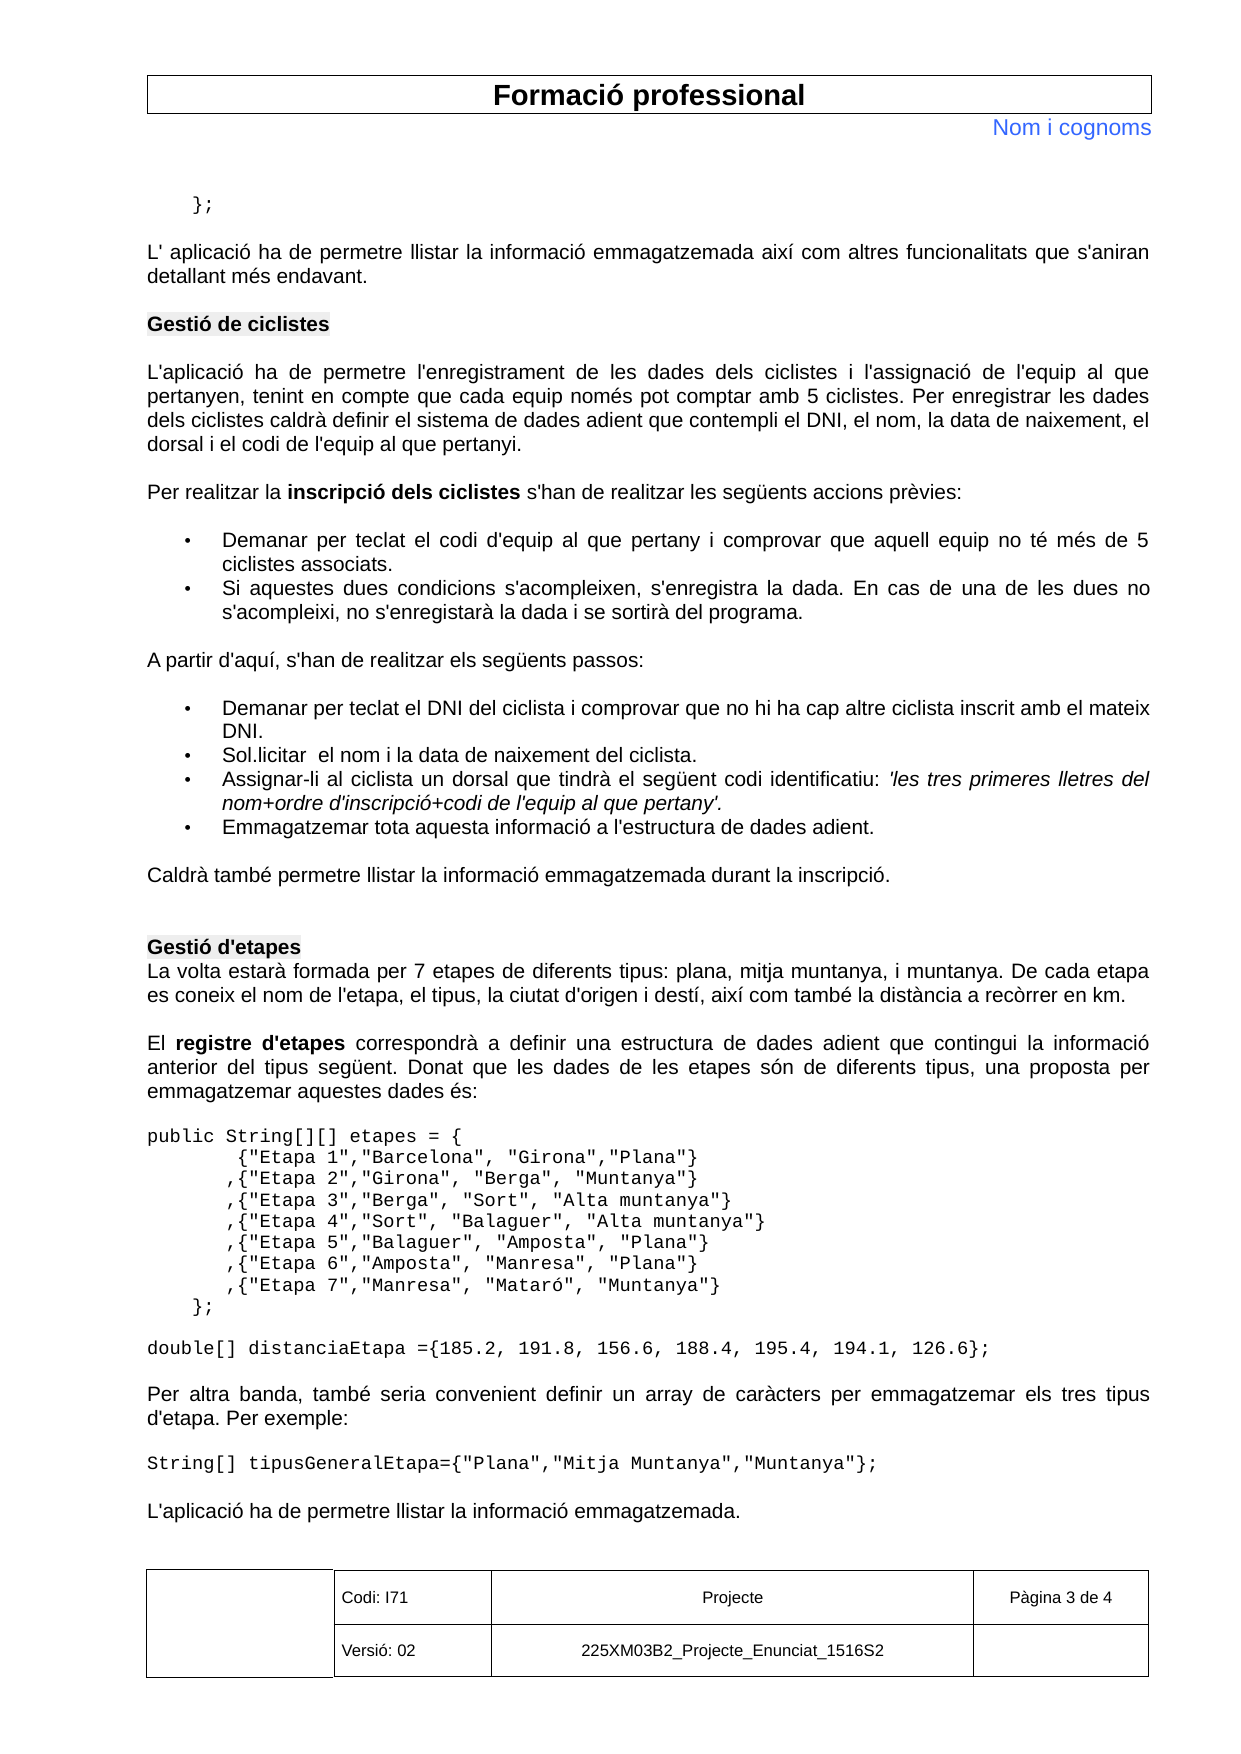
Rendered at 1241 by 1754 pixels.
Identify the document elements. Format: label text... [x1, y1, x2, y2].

text ,{"Etapa 5","Balaguer", "Amposta", "Plana"} [147, 1233, 1151, 1254]
list Sol.licitar el nom i la data de naixement del ciclista. [184, 743, 1151, 767]
text ,{"Etapa 2","Girona", "Berga", "Muntanya"} [147, 1169, 1151, 1190]
text Gestió d'etapes [147, 935, 1151, 959]
text ,{"Etapa 6","Amposta", "Manresa", "Plana"} [147, 1254, 1151, 1275]
text L' aplicació ha de permetre llistar la informació emmagatzemada així com altres funcionalitats que s'aniran detallant més endavant. [147, 240, 1151, 288]
text Per altra banda, també seria convenient definir un array de caràcters per emmagatzemar els tres tipus d'etapa. Per exemple: [147, 1382, 1151, 1429]
text La volta estarà formada per 7 etapes de diferents tipus: plana, mitja muntanya, i muntanya. De cada etapa es coneix el nom de l'etapa, el tipus, la ciutat d'origen i destí, així com també la distància a recòrrer en km. [147, 959, 1151, 1007]
text L'aplicació ha de permetre l'enregistrament de les dades dels ciclistes i l'assignació de l'equip al que pertanyen, tenint en compte que cada equip només pot comptar amb 5 ciclistes. Per enregistrar les dades dels ciclistes caldrà definir el sistema de dades adient que contempli el DNI, el nom, la data de naixement, el dorsal i el codi de l'equip al que pertanyi. [147, 360, 1151, 456]
text Gestió de ciclistes [147, 312, 1151, 336]
text }; [147, 1297, 1151, 1318]
text {"Etapa 1","Barcelona", "Girona","Plana"} [147, 1148, 1151, 1169]
list Demanar per teclat el DNI del ciclista i comprovar que no hi ha cap altre ciclista inscrit amb el mateix DNI. [184, 695, 1151, 743]
text double[] distanciaEtapa ={185.2, 191.8, 156.6, 188.4, 195.4, 194.1, 126.6}; [147, 1339, 1151, 1360]
list Si aquestes dues condicions s'acompleixen, s'enregistra la dada. En cas de una de les dues no s'acompleixi, no s'enregistarà la dada i se sortirà del programa. [184, 576, 1151, 623]
text ,{"Etapa 7","Manresa", "Mataró", "Muntanya"} [147, 1275, 1151, 1297]
text public String[][] etapes = { [147, 1127, 1151, 1148]
text El registre d'etapes correspondrà a definir una estructura de dades adient que contingui la informació anterior del tipus següent. Donat que les dades de les etapes són de diferents tipus, una proposta per emmagatzemar aquestes dades és: [147, 1031, 1151, 1103]
list Emmagatzemar tota aquesta informació a l'estructura de dades adient. [184, 815, 1151, 839]
text Caldrà també permetre llistar la informació emmagatzemada durant la inscripció. [147, 863, 1151, 887]
text Per realitzar la inscripció dels ciclistes s'han de realitzar les següents accions prèvies: [147, 480, 1151, 504]
text ,{"Etapa 3","Berga", "Sort", "Alta muntanya"} [147, 1190, 1151, 1212]
text }; [147, 195, 1151, 216]
list Demanar per teclat el codi d'equip al que pertany i comprovar que aquell equip no té més de 5 ciclistes associats. [184, 528, 1151, 576]
text ,{"Etapa 4","Sort", "Balaguer", "Alta muntanya"} [147, 1212, 1151, 1233]
list Assignar-li al ciclista un dorsal que tindrà el següent codi identificatiu: 'les tres primeres lletres del nom+ordre d'inscripció+codi de l'equip al que pertany'. [184, 767, 1151, 815]
text String[] tipusGeneralEtapa={"Plana","Mitja Muntanya","Muntanya"}; [147, 1453, 1151, 1475]
text L'aplicació ha de permetre llistar la informació emmagatzemada. [147, 1499, 1151, 1523]
text A partir d'aquí, s'han de realitzar els següents passos: [147, 647, 1151, 671]
